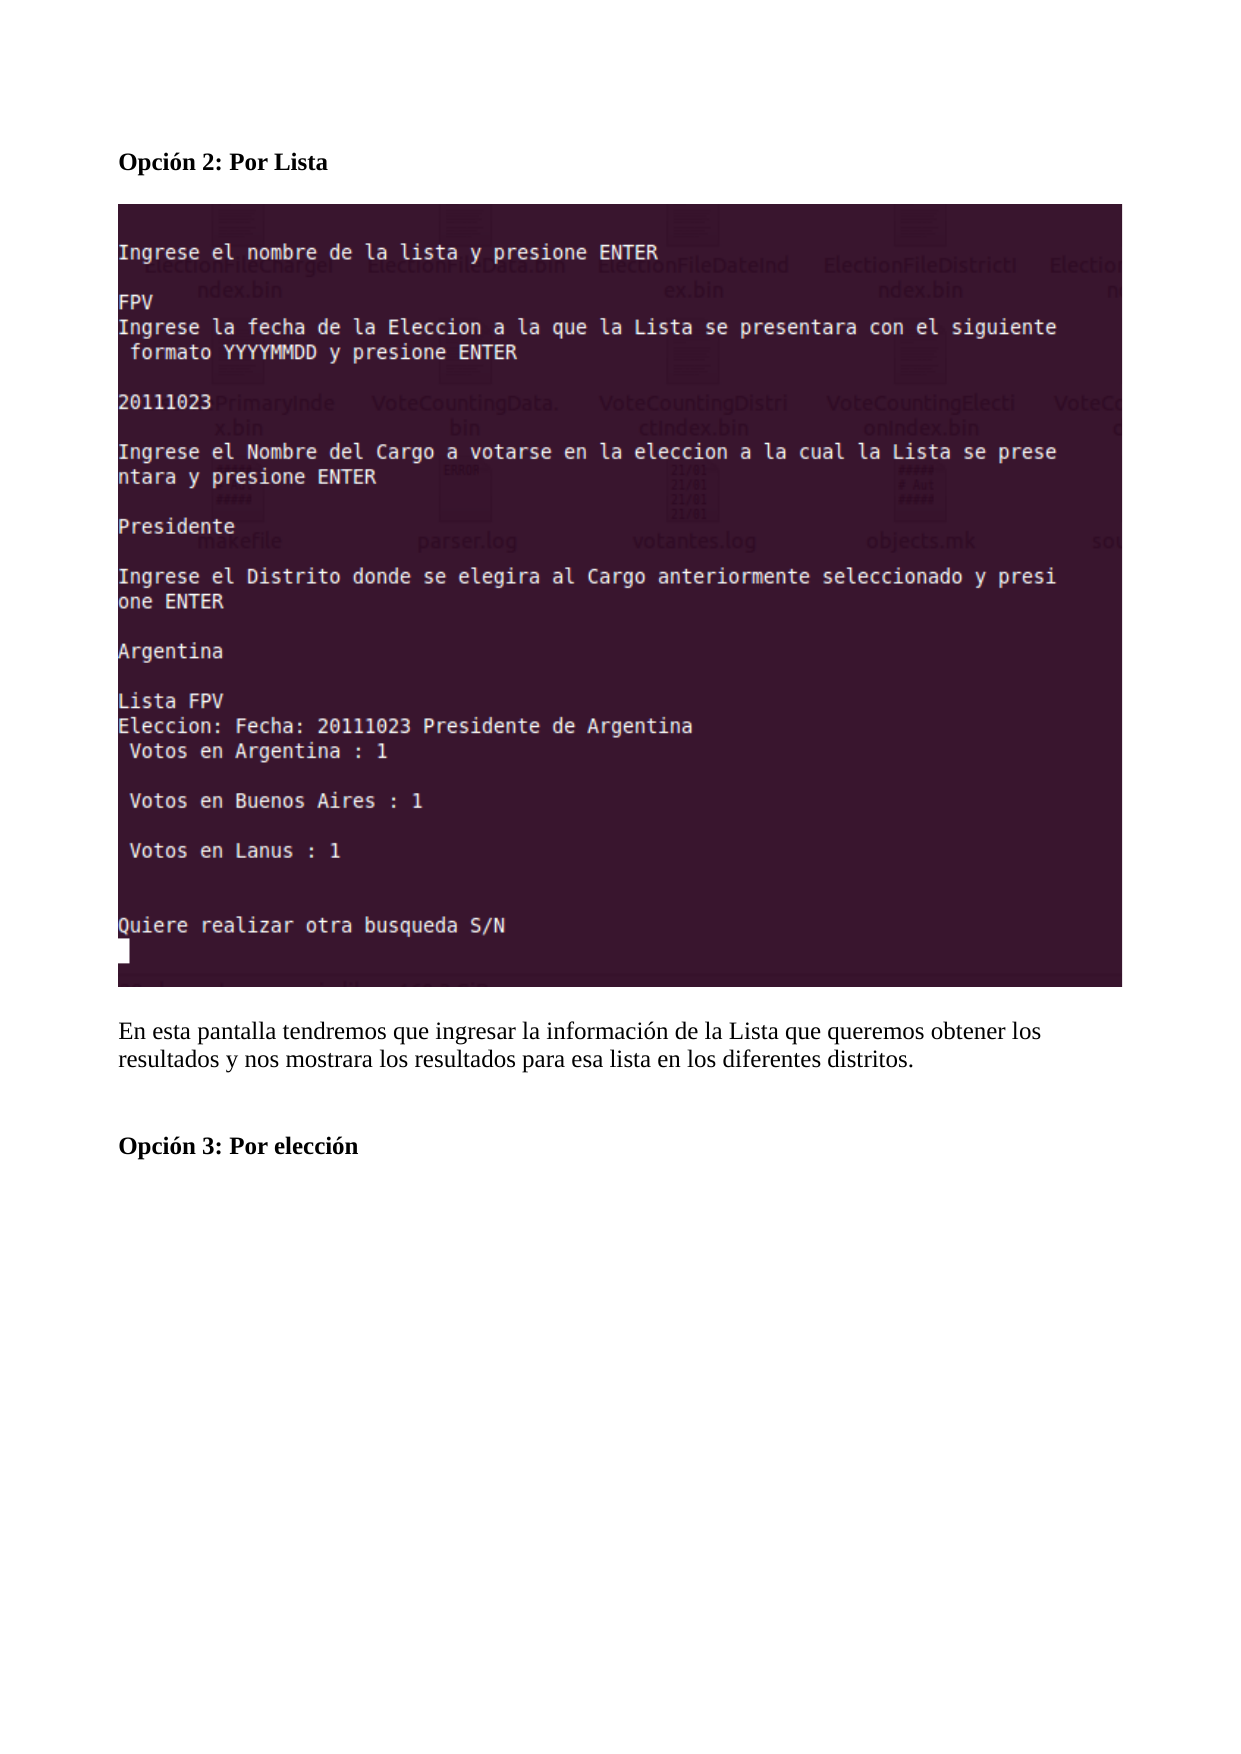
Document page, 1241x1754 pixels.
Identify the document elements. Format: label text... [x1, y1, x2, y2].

text Opción 3: Por elección [118, 1131, 1122, 1159]
text En esta pantalla tendremos que ingresar la información de la Lista que queremos obtener los resultados y nos mostrara los resultados para esa lista en los diferentes distritos. [118, 1016, 1122, 1073]
picture [118, 204, 1123, 987]
text Opción 2: Por Lista [118, 147, 1122, 176]
